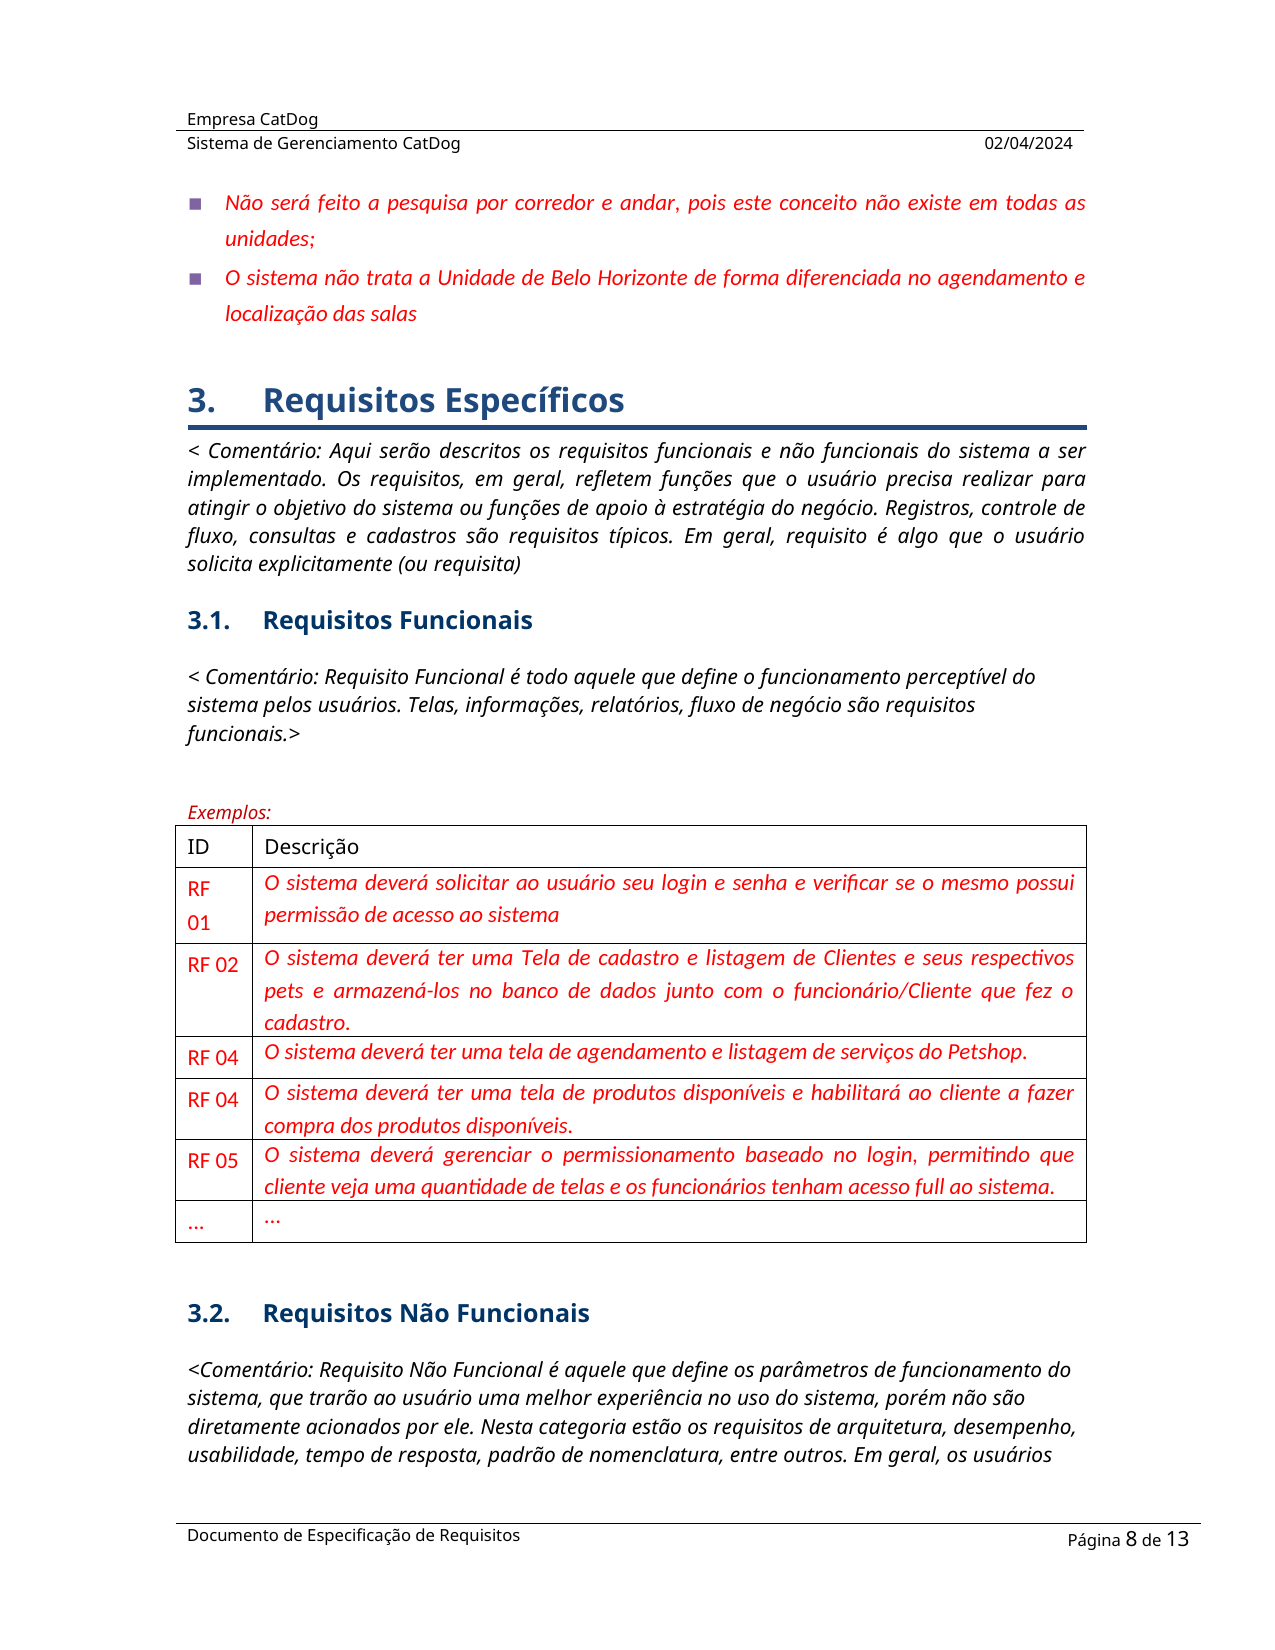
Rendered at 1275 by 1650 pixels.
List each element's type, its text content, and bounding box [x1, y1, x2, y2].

text < Comentário: Aqui serão descritos os requisitos funcionais e não funcionais do sistema a ser implementado. Os requisitos, em geral, refletem funções que o usuário precisa realizar para atingir o objetivo do sistema ou funções de apoio à estratégia do negócio. Registros, controle de fluxo, consultas e cadastros são requisitos típicos. Em geral, requisito é algo que o usuário solicita explicitamente (ou requisita) [187, 436, 1087, 578]
subtitle Requisitos Funcionais [187, 603, 1087, 637]
table_cell O sistema deverá gerenciar o permissionamento baseado no login, permitindo que cliente veja uma quantidade de telas e os funcionários tenham acesso full ao sistema. [253, 1140, 1086, 1200]
table_cell O sistema deverá solicitar ao usuário seu login e senha e verificar se o mesmo possui permissão de acesso ao sistema [253, 868, 1086, 942]
list Não será feito a pesquisa por corredor e andar, pois este conceito não existe em todas as unidades; [187, 177, 1087, 252]
text Exemplos: [187, 799, 1087, 825]
list O sistema não trata a Unidade de Belo Horizonte de forma diferenciada no agendamento e localização das salas [187, 252, 1087, 327]
text < Comentário: Requisito Funcional é todo aquele que define o funcionamento perceptível do sistema pelos usuários. Telas, informações, relatórios, fluxo de negócio são requisitos funcionais.> [187, 662, 1087, 747]
table_cell ... [176, 1201, 252, 1242]
table_cell RF 04 [176, 1079, 252, 1139]
table_header ID [176, 826, 252, 867]
table_cell RF 04 [176, 1037, 252, 1077]
table_cell O sistema deverá ter uma Tela de cadastro e listagem de Clientes e seus respectivos pets e armazená-los no banco de dados junto com o funcionário/Cliente que fez o cadastro. [253, 944, 1086, 1036]
table_cell RF 02 [176, 944, 252, 1036]
table_cell O sistema deverá ter uma tela de produtos disponíveis e habilitará ao cliente a fazer compra dos produtos disponíveis. [253, 1079, 1086, 1139]
table_cell RF 05 [176, 1140, 252, 1200]
table_cell RF 01 [176, 868, 252, 942]
subtitle Requisitos Não Funcionais [187, 1296, 1087, 1330]
text <Comentário: Requisito Não Funcional é aquele que define os parâmetros de funcionamento do sistema, que trarão ao usuário uma melhor experiência no uso do sistema, porém não são diretamente acionados por ele. Nesta categoria estão os requisitos de arquitetura, desempenho, usabilidade, tempo de resposta, padrão de nomenclatura, entre outros. Em geral, os usuários [187, 1355, 1087, 1469]
table_header Descrição [253, 826, 1086, 867]
table_cell O sistema deverá ter uma tela de agendamento e listagem de serviços do Petshop. [253, 1037, 1086, 1077]
list Requisitos Específicos [187, 377, 1087, 429]
table_cell ... [253, 1201, 1086, 1242]
